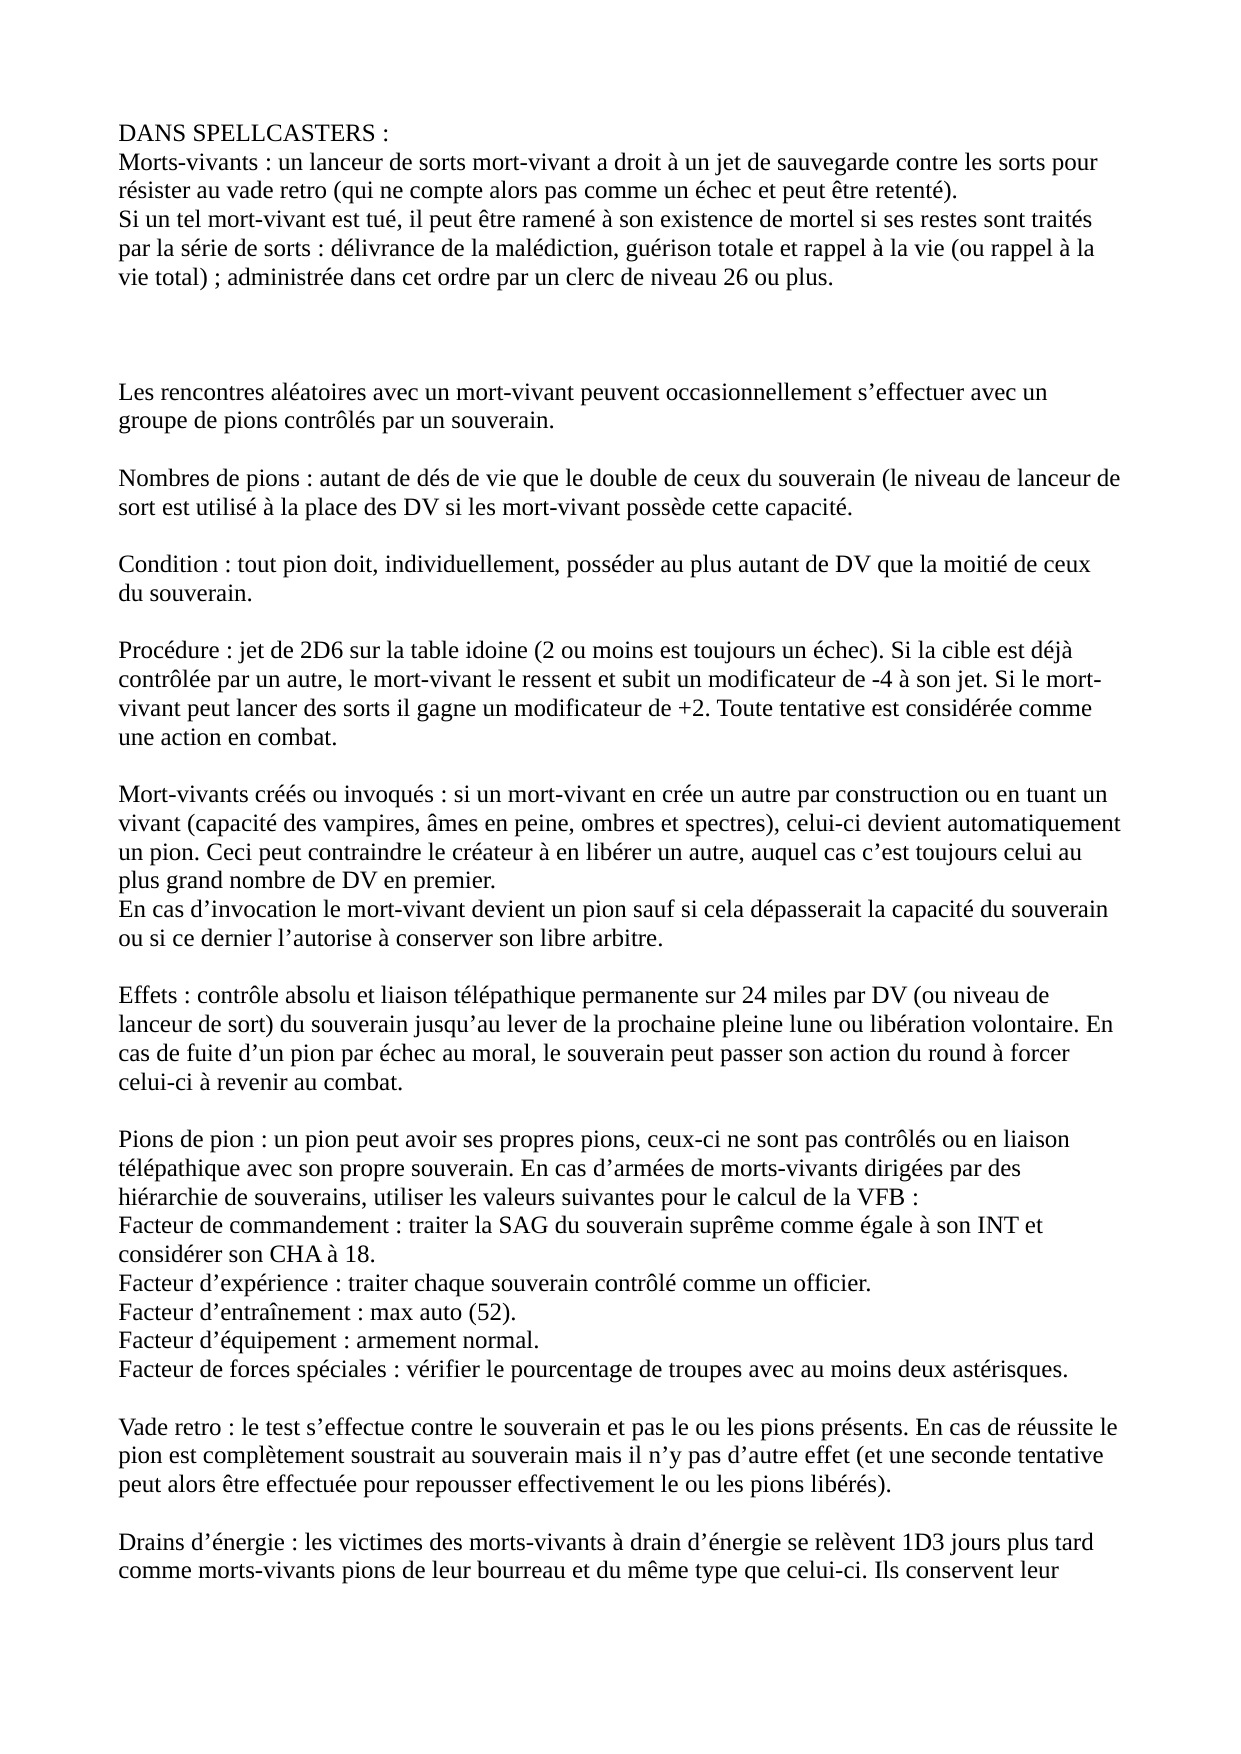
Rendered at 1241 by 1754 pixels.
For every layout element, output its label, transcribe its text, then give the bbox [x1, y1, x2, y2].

text Pions de pion : un pion peut avoir ses propres pions, ceux-ci ne sont pas contrôlés ou en liaison télépathique avec son propre souverain. En cas d’armées de morts-vivants dirigées par des hiérarchie de souverains, utiliser les valeurs suivantes pour le calcul de la VFB : [118, 1124, 1122, 1211]
text Les rencontres aléatoires avec un mort-vivant peuvent occasionnellement s’effectuer avec un groupe de pions contrôlés par un souverain. [118, 377, 1122, 434]
text DANS SPELLCASTERS : [118, 118, 1122, 147]
text Facteur de commandement : traiter la SAG du souverain suprême comme égale à son INT et considérer son CHA à 18. [118, 1211, 1122, 1268]
text Facteur de forces spéciales : vérifier le pourcentage de troupes avec au moins deux astérisques. [118, 1354, 1122, 1383]
text Facteur d’expérience : traiter chaque souverain contrôlé comme un officier. [118, 1268, 1122, 1297]
text Effets : contrôle absolu et liaison télépathique permanente sur 24 miles par DV (ou niveau de lanceur de sort) du souverain jusqu’au lever de la prochaine pleine lune ou libération volontaire. En cas de fuite d’un pion par échec au moral, le souverain peut passer son action du round à forcer celui-ci à revenir au combat. [118, 981, 1122, 1096]
text Facteur d’entraînement : max auto (52). [118, 1297, 1122, 1326]
text Condition : tout pion doit, individuellement, posséder au plus autant de DV que la moitié de ceux du souverain. [118, 549, 1122, 607]
text Facteur d’équipement : armement normal. [118, 1326, 1122, 1354]
text Mort-vivants créés ou invoqués : si un mort-vivant en crée un autre par construction ou en tuant un vivant (capacité des vampires, âmes en peine, ombres et spectres), celui-ci devient automatiquement un pion. Ceci peut contraindre le créateur à en libérer un autre, auquel cas c’est toujours celui au plus grand nombre de DV en premier. [118, 779, 1122, 894]
text Si un tel mort-vivant est tué, il peut être ramené à son existence de mortel si ses restes sont traités par la série de sorts : délivrance de la malédiction, guérison totale et rappel à la vie (ou rappel à la vie total) ; administrée dans cet ordre par un clerc de niveau 26 ou plus. [118, 204, 1122, 291]
text Morts-vivants : un lanceur de sorts mort-vivant a droit à un jet de sauvegarde contre les sorts pour résister au vade retro (qui ne compte alors pas comme un échec et peut être retenté). [118, 147, 1122, 204]
text Vade retro : le test s’effectue contre le souverain et pas le ou les pions présents. En cas de réussite le pion est complètement soustrait au souverain mais il n’y pas d’autre effet (et une seconde tentative peut alors être effectuée pour repousser effectivement le ou les pions libérés). [118, 1412, 1122, 1498]
text Procédure : jet de 2D6 sur la table idoine (2 ou moins est toujours un échec). Si la cible est déjà contrôlée par un autre, le mort-vivant le ressent et subit un modificateur de -4 à son jet. Si le mort-vivant peut lancer des sorts il gagne un modificateur de +2. Toute tentative est considérée comme une action en combat. [118, 636, 1122, 751]
text Drains d’énergie : les victimes des morts-vivants à drain d’énergie se relèvent 1D3 jours plus tard comme morts-vivants pions de leur bourreau et du même type que celui-ci. Ils conservent leur [118, 1527, 1122, 1584]
text En cas d’invocation le mort-vivant devient un pion sauf si cela dépasserait la capacité du souverain ou si ce dernier l’autorise à conserver son libre arbitre. [118, 894, 1122, 952]
text Nombres de pions : autant de dés de vie que le double de ceux du souverain (le niveau de lanceur de sort est utilisé à la place des DV si les mort-vivant possède cette capacité. [118, 463, 1122, 521]
